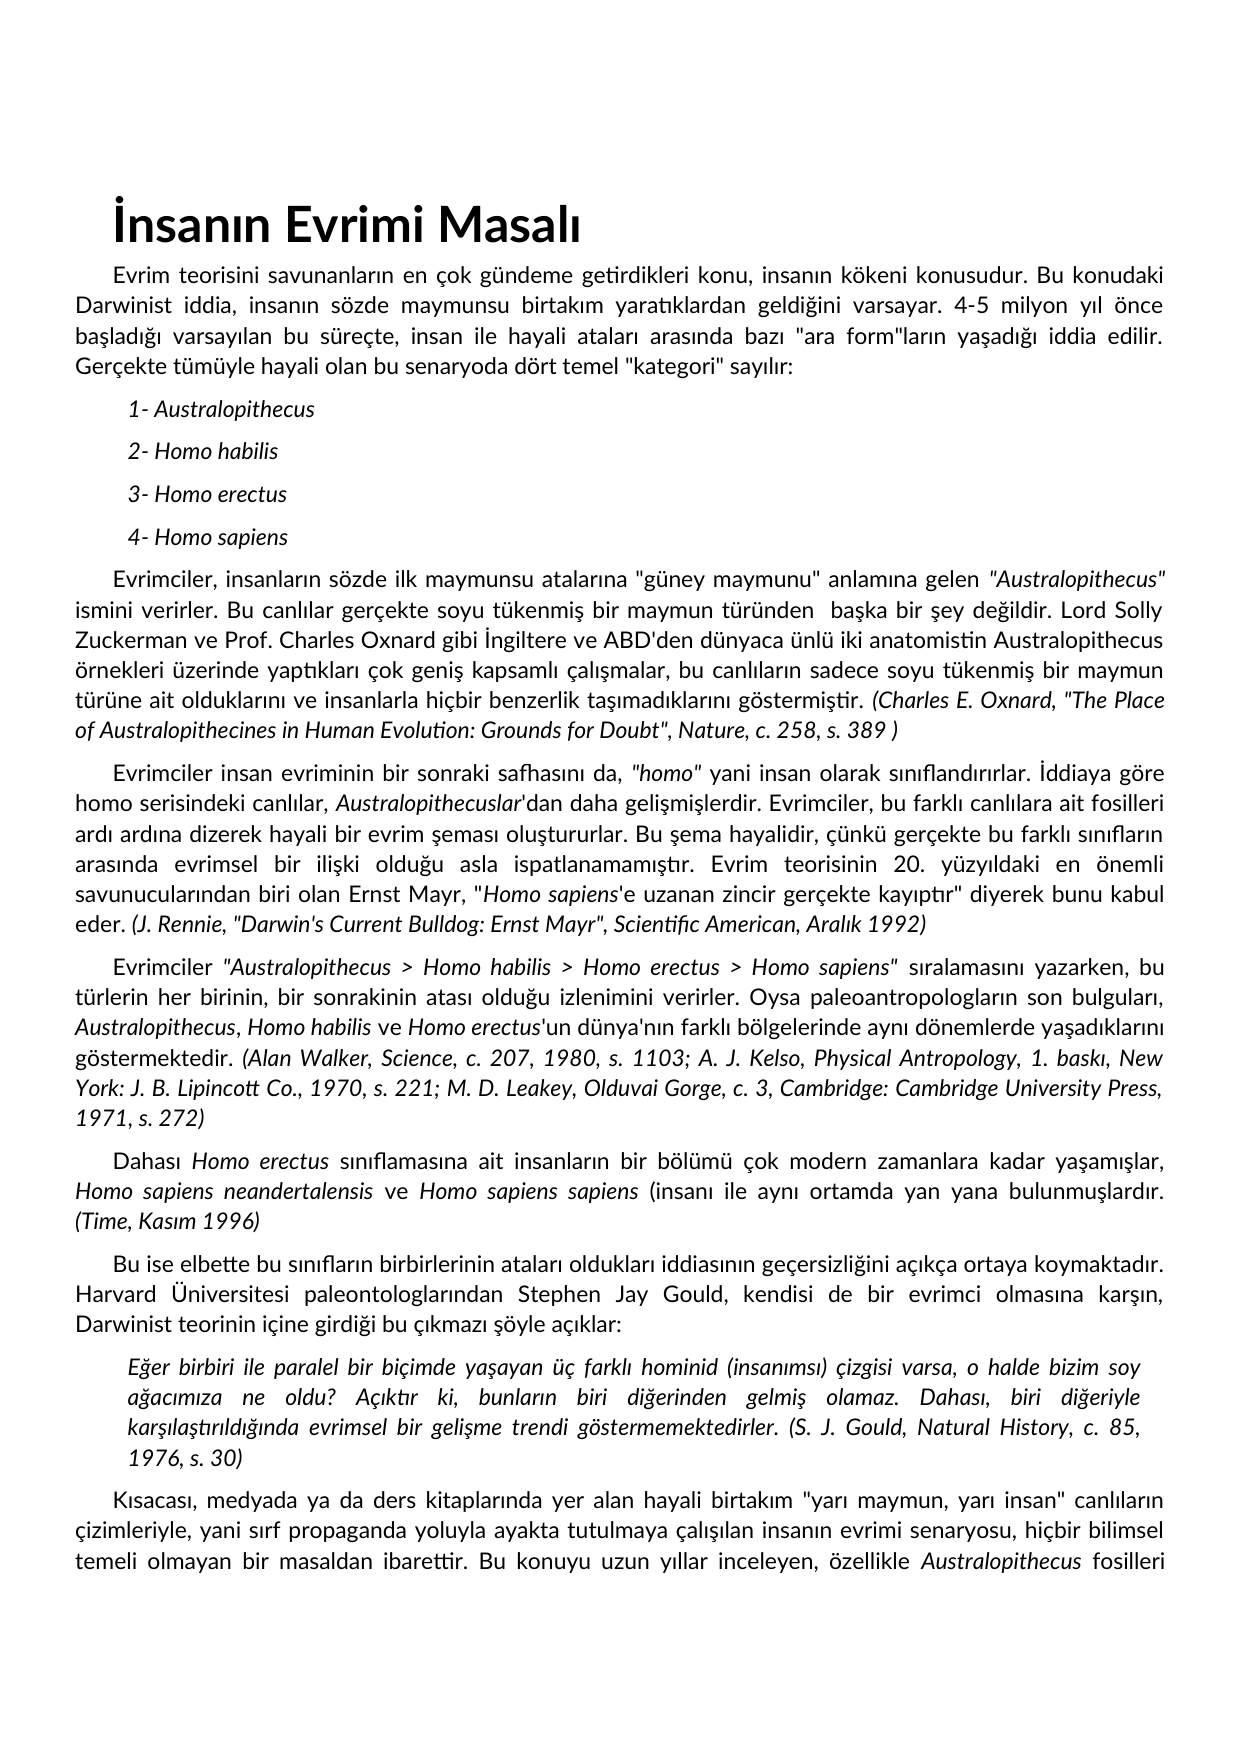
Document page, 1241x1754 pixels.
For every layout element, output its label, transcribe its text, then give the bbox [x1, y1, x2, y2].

text 1- Australopithecus [127, 394, 1143, 422]
text Dahası Homo erectus sınıflamasına ait insanların bir bölümü çok modern zamanlara kadar yaşamışlar, Homo sapiens neandertalensis ve Homo sapiens sapiens (insanı ile aynı ortamda yan yana bulunmuşlardır. (Time, Kasım 1996) [75, 1146, 1165, 1234]
text 2- Homo habilis [127, 437, 1143, 464]
text Kısacası, medyada ya da ders kitaplarında yer alan hayali birtakım "yarı maymun, yarı insan" canlıların çizimleriyle, yani sırf propaganda yoluyla ayakta tutulmaya çalışılan insanın evrimi senaryosu, hiçbir bilimsel temeli olmayan bir masaldan ibarettir. Bu konuyu uzun yıllar inceleyen, özellikle Australopithecus fosilleri [75, 1486, 1165, 1574]
text Evrim teorisini savunanların en çok gündeme getirdikleri konu, insanın kökeni konusudur. Bu konudaki Darwinist iddia, insanın sözde maymunsu birtakım yaratıklardan geldiğini varsayar. 4-5 milyon yıl önce başladığı varsayılan bu süreçte, insan ile hayali ataları arasında bazı "ara form"ların yaşadığı iddia edilir. Gerçekte tümüyle hayali olan bu senaryoda dört temel "kategori" sayılır: [75, 261, 1165, 379]
text 4- Homo sapiens [127, 522, 1143, 550]
text Evrimciler "Australopithecus > Homo habilis > Homo erectus > Homo sapiens" sıralamasını yazarken, bu türlerin her birinin, bir sonrakinin atası olduğu izlenimini verirler. Oysa paleoantropologların son bulguları, Australopithecus, Homo habilis ve Homo erectus'un dünya'nın farklı bölgelerinde aynı dönemlerde yaşadıklarını göstermektedir. (Alan Walker, Science, c. 207, 1980, s. 1103; A. J. Kelso, Physical Antropology, 1. baskı, New York: J. B. Lipincott Co., 1970, s. 221; M. D. Leakey, Olduvai Gorge, c. 3, Cambridge: Cambridge University Press, 1971, s. 272) [75, 953, 1165, 1131]
text Bu ise elbette bu sınıfların birbirlerinin ataları oldukları iddiasının geçersizliğini açıkça ortaya koymaktadır. Harvard Üniversitesi paleontologlarından Stephen Jay Gould, kendisi de bir evrimci olmasına karşın, Darwinist teorinin içine girdiği bu çıkmazı şöyle açıklar: [75, 1249, 1165, 1337]
text Evrimciler insan evriminin bir sonraki safhasını da, "homo" yani insan olarak sınıflandırırlar. İddiaya göre homo serisindeki canlılar, Australopithecuslar'dan daha gelişmişlerdir. Evrimciler, bu farklı canlılara ait fosilleri ardı ardına dizerek hayali bir evrim şeması oluştururlar. Bu şema hayalidir, çünkü gerçekte bu farklı sınıfların arasında evrimsel bir ilişki olduğu asla ispatlanamamıştır. Evrim teorisinin 20. yüzyıldaki en önemli savunucularından biri olan Ernst Mayr, "Homo sapiens'e uzanan zincir gerçekte kayıptır" diyerek bunu kabul eder. (J. Rennie, "Darwin's Current Bulldog: Ernst Mayr", Scientific American, Aralık 1992) [75, 759, 1165, 937]
text Evrimciler, insanların sözde ilk maymunsu atalarına "güney maymunu" anlamına gelen "Australopithecus" ismini verirler. Bu canlılar gerçekte soyu tükenmiş bir maymun türünden başka bir şey değildir. Lord Solly Zuckerman ve Prof. Charles Oxnard gibi İngiltere ve ABD'den dünyaca ünlü iki anatomistin Australopithecus örnekleri üzerinde yaptıkları çok geniş kapsamlı çalışmalar, bu canlıların sadece soyu tükenmiş bir maymun türüne ait olduklarını ve insanlarla hiçbir benzerlik taşımadıklarını göstermiştir. (Charles E. Oxnard, "The Place of Australopithecines in Human Evolution: Grounds for Doubt", Nature, c. 258, s. 389 ) [75, 565, 1165, 744]
text 3- Homo erectus [127, 480, 1143, 507]
subtitle İnsanın Evrimi Masalı [112, 193, 1165, 253]
text Eğer birbiri ile paralel bir biçimde yaşayan üç farklı hominid (insanımsı) çizgisi varsa, o halde bizim soy ağacımıza ne oldu? Açıktır ki, bunların biri diğerinden gelmiş olamaz. Dahası, biri diğeriyle karşılaştırıldığında evrimsel bir gelişme trendi göstermemektedirler. (S. J. Gould, Natural History, c. 85, 1976, s. 30) [127, 1353, 1143, 1471]
